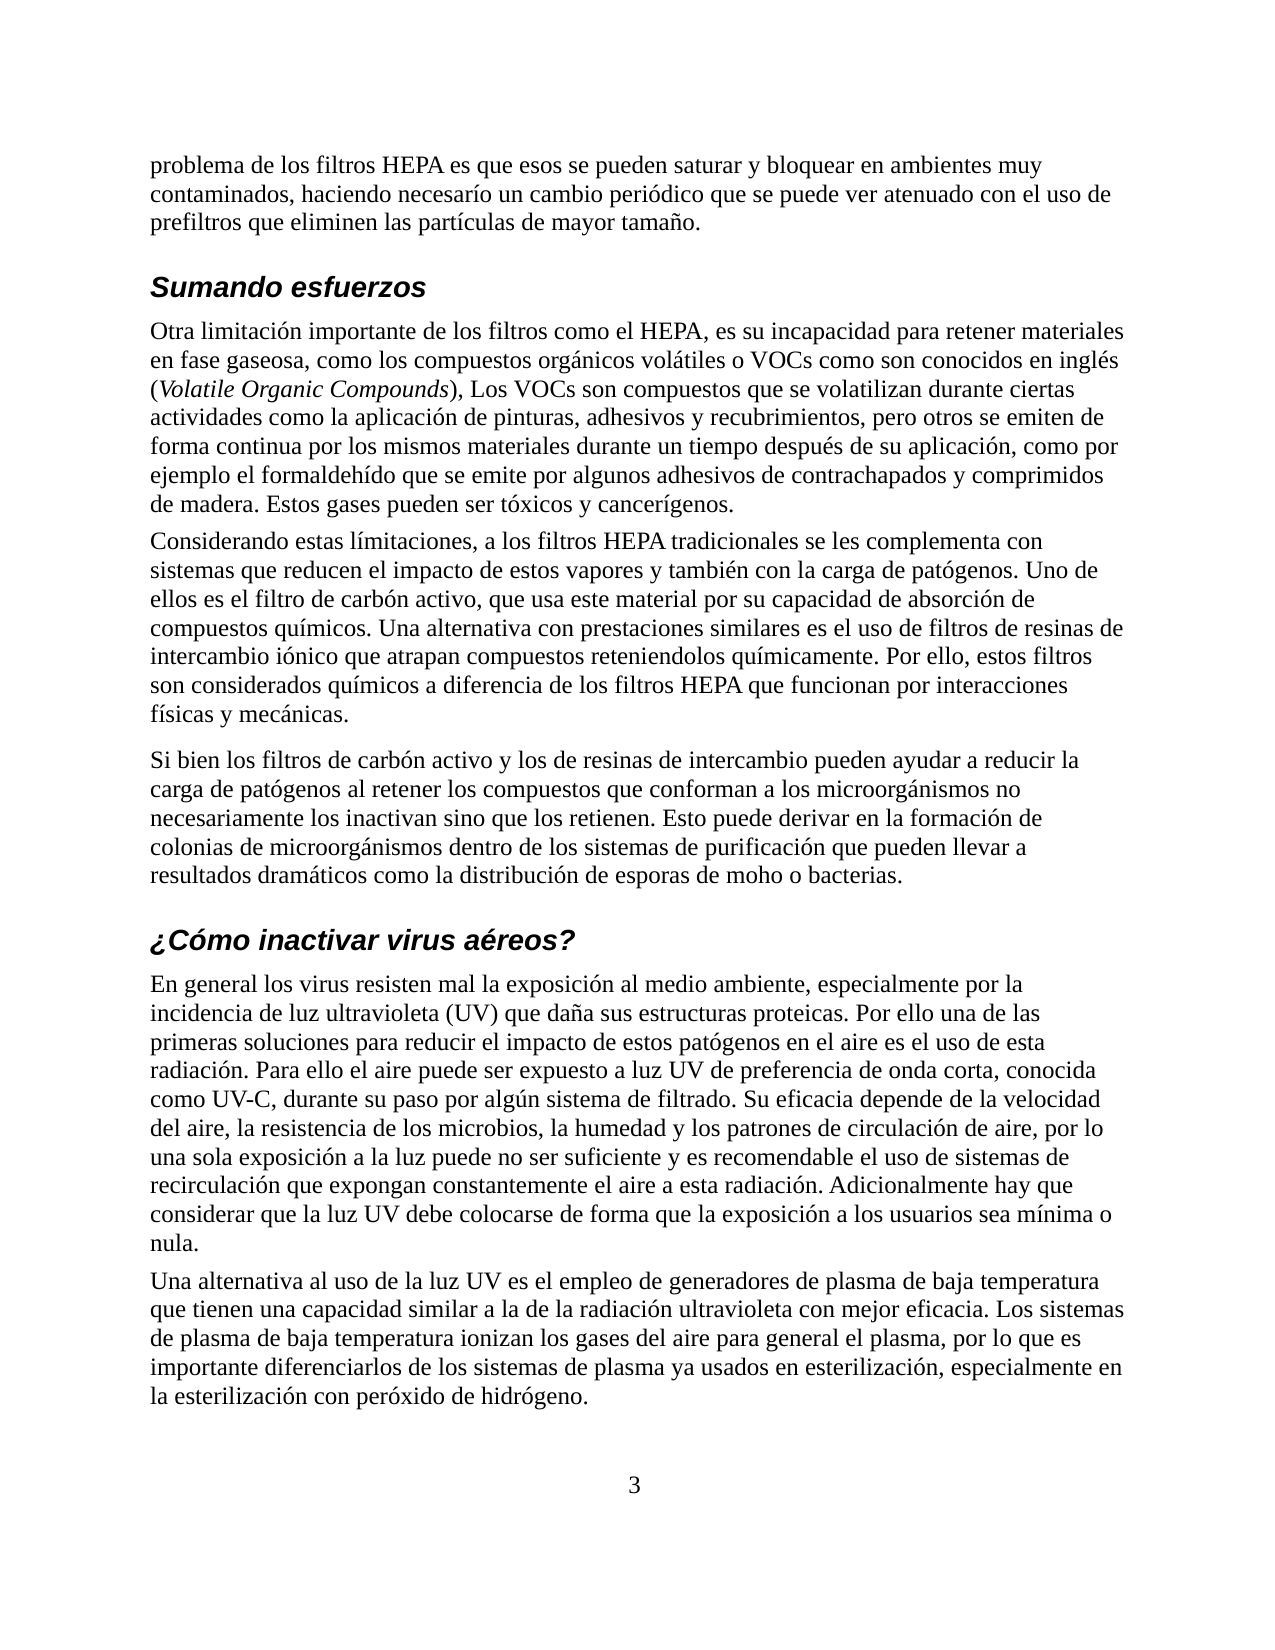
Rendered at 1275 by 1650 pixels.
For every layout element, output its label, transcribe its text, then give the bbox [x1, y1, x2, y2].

text Una alternativa al uso de la luz UV es el empleo de generadores de plasma de baja temperatura que tienen una capacidad similar a la de la radiación ultravioleta con mejor eficacia. Los sistemas de plasma de baja temperatura ionizan los gases del aire para general el plasma, por lo que es importante diferenciarlos de los sistemas de plasma ya usados en esterilización, especialmente en la esterilización con peróxido de hidrógeno. [150, 1266, 1125, 1409]
text Otra limitación importante de los filtros como el HEPA, es su incapacidad para retener materiales en fase gaseosa, como los compuestos orgánicos volátiles o VOCs como son conocidos en inglés (Volatile Organic Compounds), Los VOCs son compuestos que se volatilizan durante ciertas actividades como la aplicación de pinturas, adhesivos y recubrimientos, pero otros se emiten de forma continua por los mismos materiales durante un tiempo después de su aplicación, como por ejemplo el formaldehído que se emite por algunos adhesivos de contrachapados y comprimidos de madera. Estos gases pueden ser tóxicos y cancerígenos. [150, 316, 1125, 517]
subtitle Sumando esfuerzos [150, 270, 1125, 304]
text problema de los filtros HEPA es que esos se pueden saturar y bloquear en ambientes muy contaminados, haciendo necesarío un cambio periódico que se puede ver atenuado con el uso de prefiltros que eliminen las partículas de mayor tamaño. [150, 150, 1125, 236]
text Si bien los filtros de carbón activo y los de resinas de intercambio pueden ayudar a reducir la carga de patógenos al retener los compuestos que conforman a los microorgánismos no necesariamente los inactivan sino que los retienen. Esto puede derivar en la formación de colonias de microorgánismos dentro de los sistemas de purificación que pueden llevar a resultados dramáticos como la distribución de esporas de moho o bacterias. [150, 746, 1125, 889]
text Considerando estas límitaciones, a los filtros HEPA tradicionales se les complementa con sistemas que reducen el impacto de estos vapores y también con la carga de patógenos. Uno de ellos es el filtro de carbón activo, que usa este material por su capacidad de absorción de compuestos químicos. Una alternativa con prestaciones similares es el uso de filtros de resinas de intercambio iónico que atrapan compuestos reteniendolos químicamente. Por ello, estos filtros son considerados químicos a diferencia de los filtros HEPA que funcionan por interacciones físicas y mecánicas. [150, 526, 1125, 728]
text En general los virus resisten mal la exposición al medio ambiente, especialmente por la incidencia de luz ultravioleta (UV) que daña sus estructuras proteicas. Por ello una de las primeras soluciones para reducir el impacto de estos patógenos en el aire es el uso de esta radiación. Para ello el aire puede ser expuesto a luz UV de preferencia de onda corta, conocida como UV-C, durante su paso por algún sistema de filtrado. Su eficacia depende de la velocidad del aire, la resistencia de los microbios, la humedad y los patrones de circulación de aire, por lo una sola exposición a la luz puede no ser suficiente y es recomendable el uso de sistemas de recirculación que expongan constantemente el aire a esta radiación. Adicionalmente hay que considerar que la luz UV debe colocarse de forma que la exposición a los usuarios sea mínima o nula. [150, 969, 1125, 1257]
subtitle ¿Cómo inactivar virus aéreos? [150, 923, 1125, 957]
